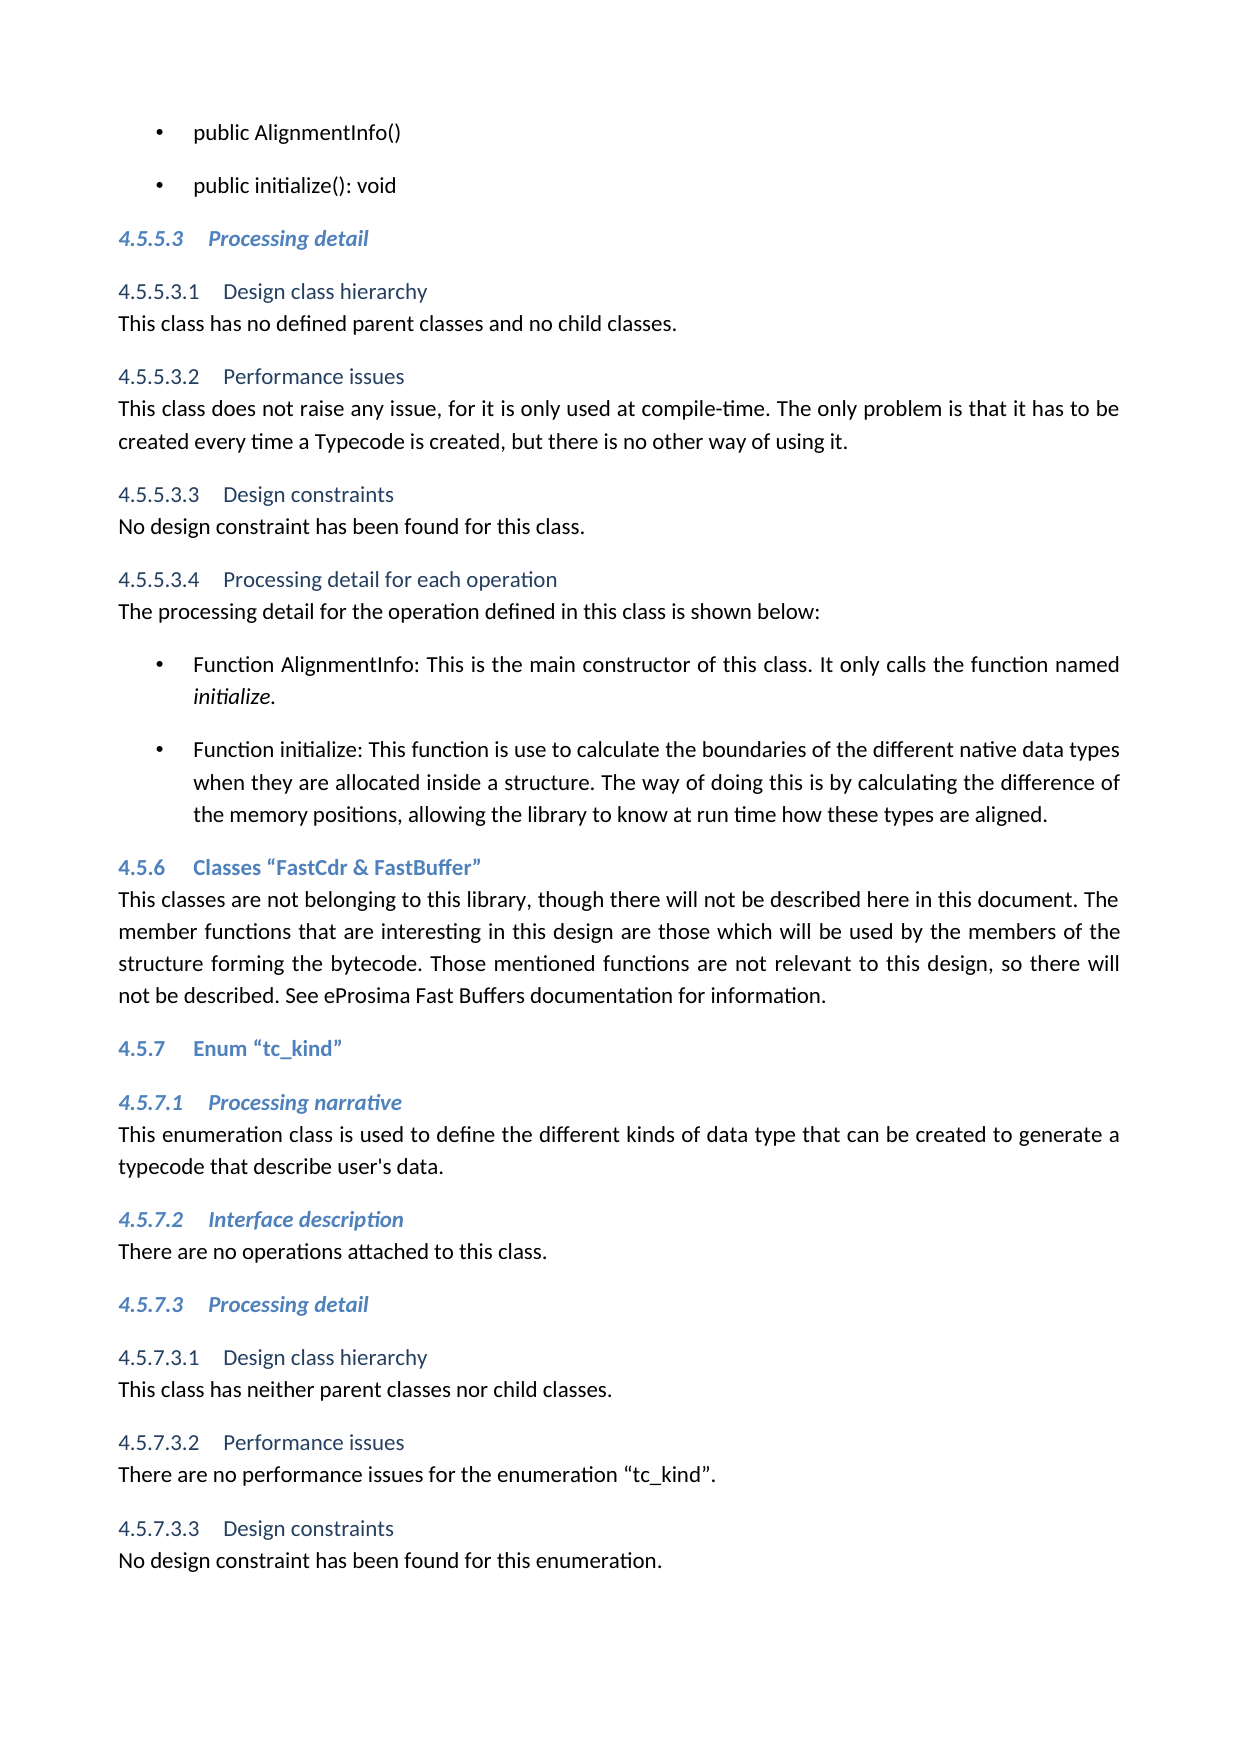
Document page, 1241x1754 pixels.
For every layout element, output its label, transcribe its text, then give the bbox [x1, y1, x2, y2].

subtitle Design constraints [118, 1514, 1122, 1542]
subtitle Interface description [118, 1205, 1122, 1233]
text No design constraint has been found for this class. [118, 512, 1122, 540]
list public AlignmentInfo() [156, 118, 1122, 146]
subtitle Processing narrative [118, 1088, 1122, 1116]
text No design constraint has been found for this enumeration. [118, 1546, 1122, 1574]
text The processing detail for the operation defined in this class is shown below: [118, 597, 1122, 625]
text There are no performance issues for the enumeration “tc_kind”. [118, 1461, 1122, 1489]
subtitle Performance issues [118, 1428, 1122, 1456]
subtitle Enum “tc_kind” [118, 1034, 1122, 1063]
text This enumeration class is used to define the different kinds of data type that can be created to generate a typecode that describe user's data. [118, 1120, 1122, 1180]
subtitle Design constraints [118, 480, 1122, 508]
subtitle Classes “FastCdr & FastBuffer” [118, 853, 1122, 881]
subtitle Processing detail [118, 224, 1122, 252]
list Function AlignmentInfo: This is the main constructor of this class. It only calls the function named initialize. [156, 650, 1122, 710]
text This classes are not belonging to this library, though there will not be described here in this document. The member functions that are interesting in this design are those which will be used by the members of the structure forming the bytecode. Those mentioned functions are not relevant to this design, so there will not be described. See eProsima Fast Buffers documentation for information. [118, 885, 1122, 1009]
subtitle Processing detail for each operation [118, 565, 1122, 593]
subtitle Processing detail [118, 1290, 1122, 1318]
text This class has neither parent classes nor child classes. [118, 1375, 1122, 1403]
text There are no operations attached to this class. [118, 1237, 1122, 1265]
text This class has no defined parent classes and no child classes. [118, 309, 1122, 337]
subtitle Design class hierarchy [118, 277, 1122, 305]
subtitle Design class hierarchy [118, 1343, 1122, 1371]
subtitle Performance issues [118, 362, 1122, 390]
list Function initialize: This function is use to calculate the boundaries of the different native data types when they are allocated inside a structure. The way of doing this is by calculating the difference of the memory positions, allowing the library to know at run time how these types are aligned. [156, 735, 1122, 828]
text This class does not raise any issue, for it is only used at compile-time. The only problem is that it has to be created every time a Typecode is created, but there is no other way of using it. [118, 394, 1122, 455]
list public initialize(): void [156, 171, 1122, 199]
